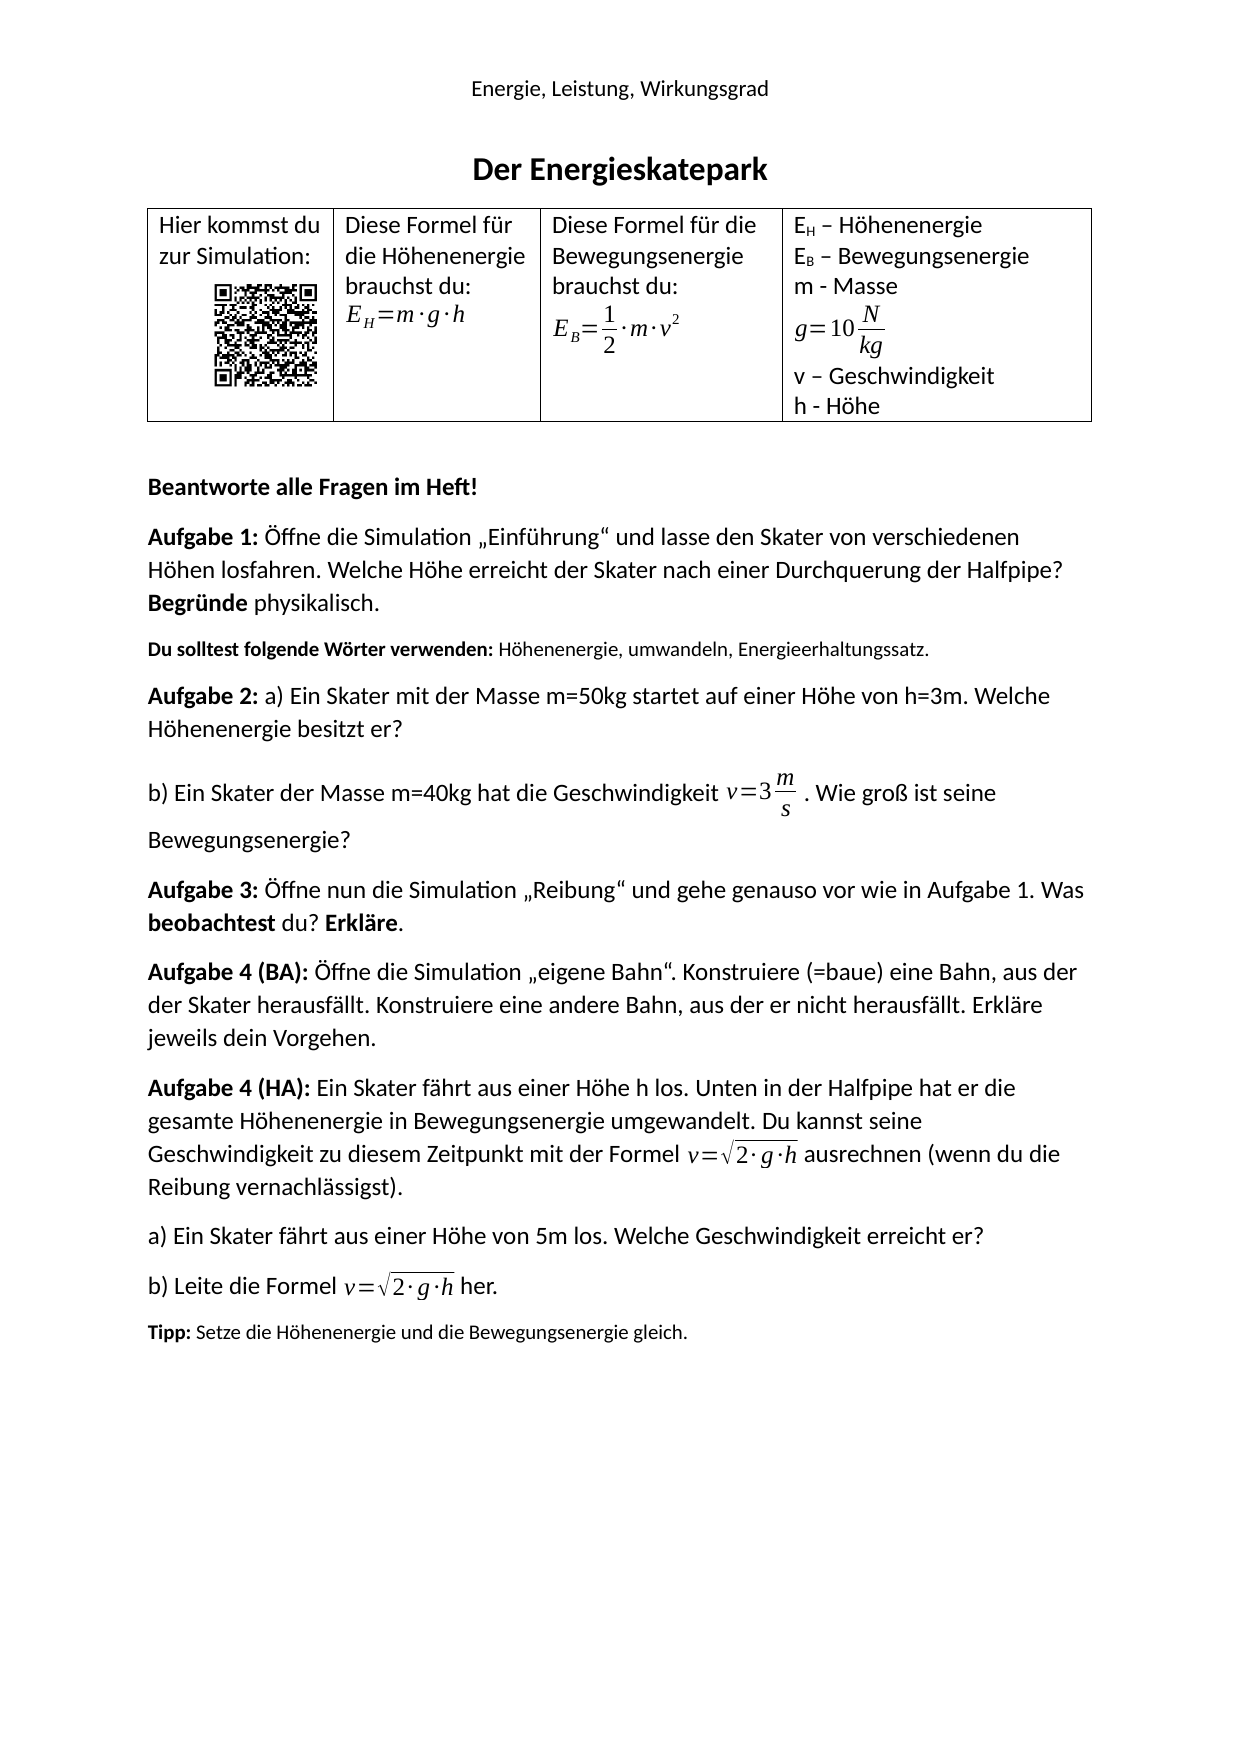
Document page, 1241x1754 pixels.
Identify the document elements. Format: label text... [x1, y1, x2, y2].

text Aufgabe 2: a) Ein Skater mit der Masse m=50kg startet auf einer Höhe von h=3m. Welche Höhenenergie besitzt er? [148, 681, 1093, 744]
table_header Diese Formel für die Höhenenergie brauchst du: [334, 209, 540, 421]
text Aufgabe 3: Öffne nun die Simulation „Reibung“ und gehe genauso vor wie in Aufgabe 1. Was beobachtest du? Erkläre. [148, 874, 1093, 937]
text Aufgabe 4 (BA): Öffne die Simulation „eigene Bahn“. Konstruiere (=baue) eine Bahn, aus der der Skater herausfällt. Konstruiere eine andere Bahn, aus der er nicht herausfällt. Erkläre jeweils dein Vorgehen. [148, 956, 1093, 1053]
text Beantworte alle Fragen im Heft! [148, 471, 1093, 502]
text b) Ein Skater der Masse m=40kg hat die Geschwindigkeit . Wie groß ist seine Bewegungsenergie? [148, 763, 1093, 855]
table_header Diese Formel für die Bewegungsenergie brauchst du: [541, 209, 782, 421]
picture [217, 280, 320, 390]
text Tipp: Setze die Höhenenergie und die Bewegungsenergie gleich. [148, 1319, 1093, 1345]
text Aufgabe 1: Öffne die Simulation „Einführung“ und lasse den Skater von verschiedenen Höhen losfahren. Welche Höhe erreicht der Skater nach einer Durchquerung der Halfpipe? Begründe physikalisch. [148, 521, 1093, 617]
text Der Energieskatepark [148, 148, 1093, 188]
table_header Hier kommst du zur Simulation: [148, 209, 333, 421]
text b) Leite die Formel her. [148, 1270, 1093, 1300]
text Du solltest folgende Wörter verwenden: Höhenenergie, umwandeln, Energieerhaltungssatz. [148, 636, 1093, 662]
table_header EH – Höhenenergie EB – Bewegungsenergie m - Masse v – Geschwindigkeit h - Höhe [783, 209, 1091, 421]
text a) Ein Skater fährt aus einer Höhe von 5m los. Welche Geschwindigkeit erreicht er? [148, 1220, 1093, 1251]
text Aufgabe 4 (HA): Ein Skater fährt aus einer Höhe h los. Unten in der Halfpipe hat er die gesamte Höhenenergie in Bewegungsenergie umgewandelt. Du kannst seine Geschwindigkeit zu diesem Zeitpunkt mit der Formel ausrechnen (wenn du die Reibung vernachlässigst). [148, 1072, 1093, 1201]
